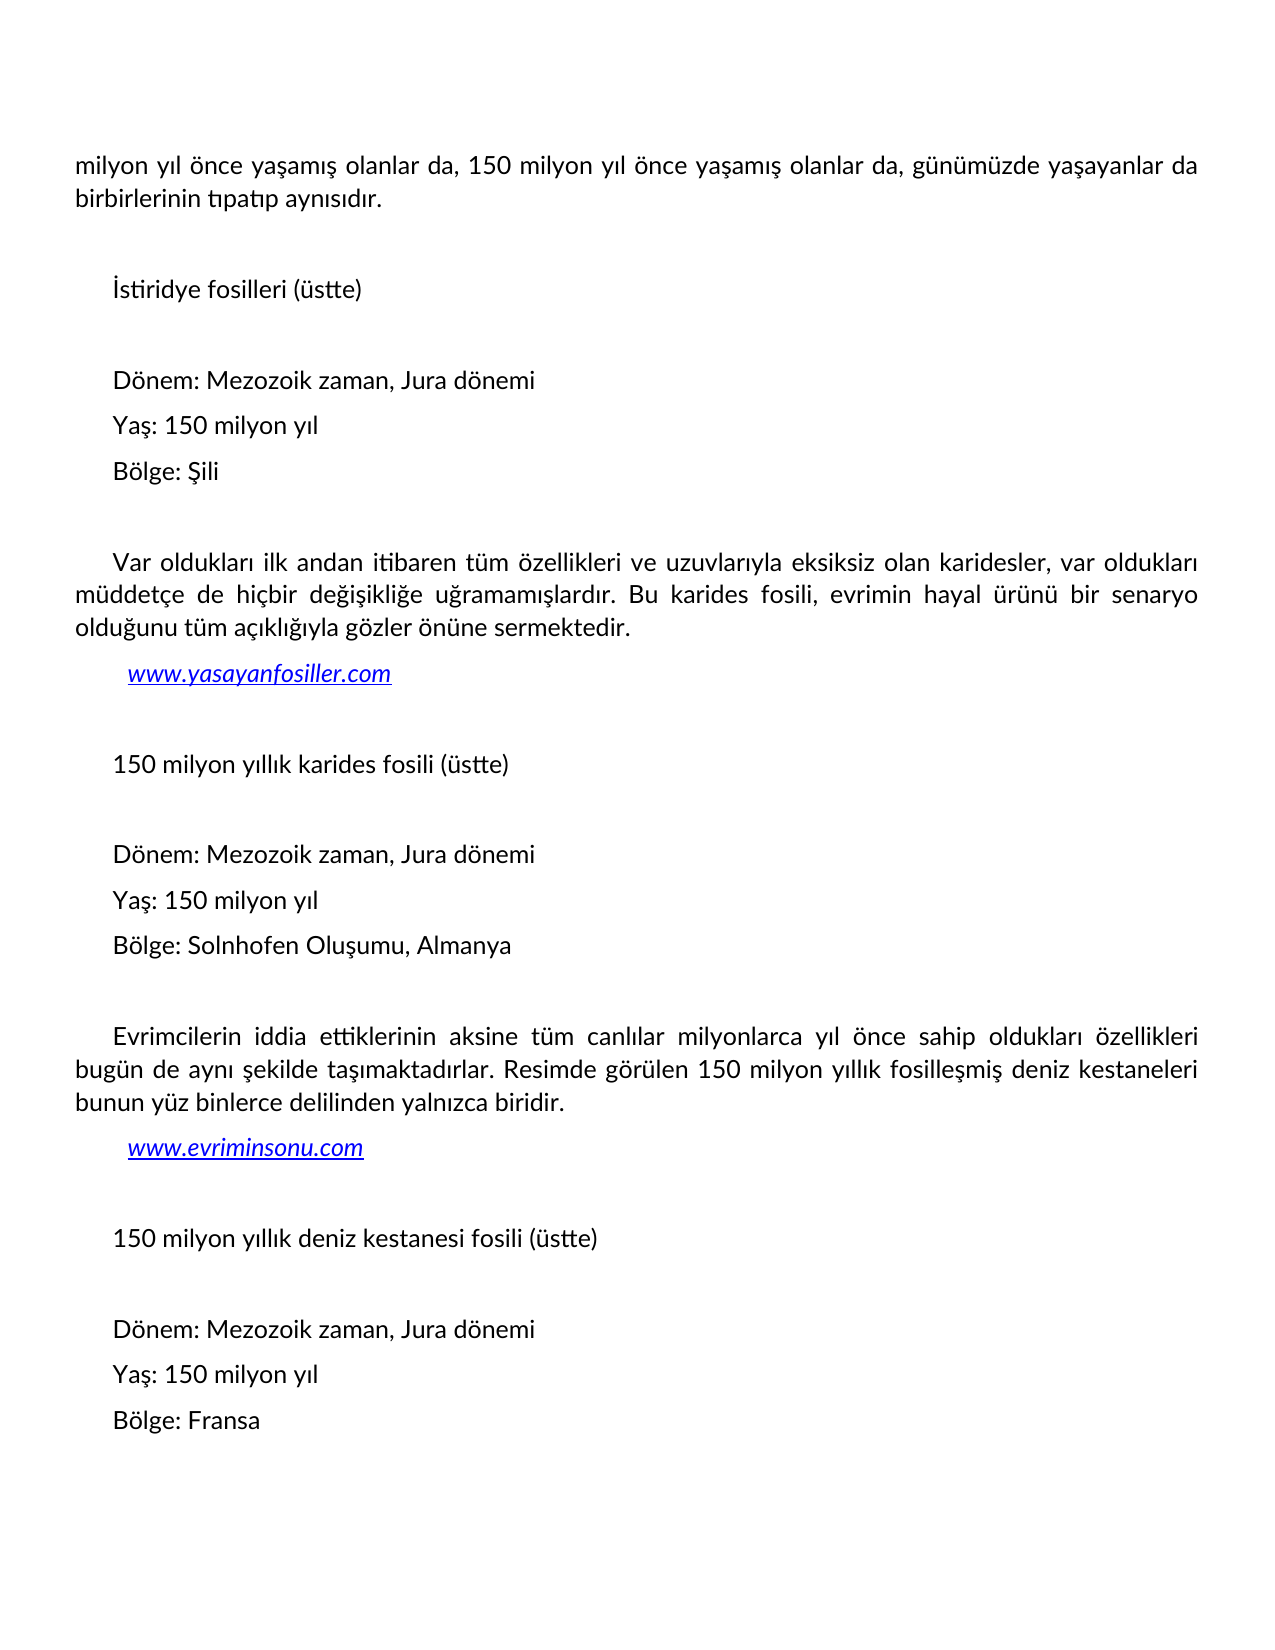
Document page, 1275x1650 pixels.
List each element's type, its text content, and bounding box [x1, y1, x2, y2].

text Bölge: Fransa [75, 1404, 1200, 1434]
text Bölge: Şili [75, 455, 1200, 485]
text İstiridye fosilleri (üstte) [75, 274, 1200, 304]
text Yaş: 150 milyon yıl [75, 1359, 1200, 1389]
text Dönem: Mezozoik zaman, Jura dönemi [75, 1314, 1200, 1344]
text milyon yıl önce yaşamış olanlar da, 150 milyon yıl önce yaşamış olanlar da, günümüzde yaşayanlar da birbirlerinin tıpatıp aynısıdır. [75, 150, 1200, 213]
text Bölge: Solnhofen Oluşumu, Almanya [75, 930, 1200, 960]
text Var oldukları ilk andan itibaren tüm özellikleri ve uzuvlarıyla eksiksiz olan karidesler, var oldukları müddetçe de hiçbir değişikliğe uğramamışlardır. Bu karides fosili, evrimin hayal ürünü bir senaryo olduğunu tüm açıklığıyla gözler önüne sermektedir. [75, 546, 1200, 642]
text Yaş: 150 milyon yıl [75, 884, 1200, 914]
text www.evriminsonu.com [127, 1132, 1177, 1162]
text Yaş: 150 milyon yıl [75, 410, 1200, 440]
text 150 milyon yıllık deniz kestanesi fosili (üstte) [75, 1223, 1200, 1253]
text Dönem: Mezozoik zaman, Jura dönemi [75, 364, 1200, 394]
text Evrimcilerin iddia ettiklerinin aksine tüm canlılar milyonlarca yıl önce sahip oldukları özellikleri bugün de aynı şekilde taşımaktadırlar. Resimde görülen 150 milyon yıllık fosilleşmiş deniz kestaneleri bunun yüz binlerce delilinden yalnızca biridir. [75, 1021, 1200, 1117]
text 150 milyon yıllık karides fosili (üstte) [75, 748, 1200, 778]
text www.yasayanfosiller.com [127, 657, 1177, 687]
text Dönem: Mezozoik zaman, Jura dönemi [75, 839, 1200, 869]
